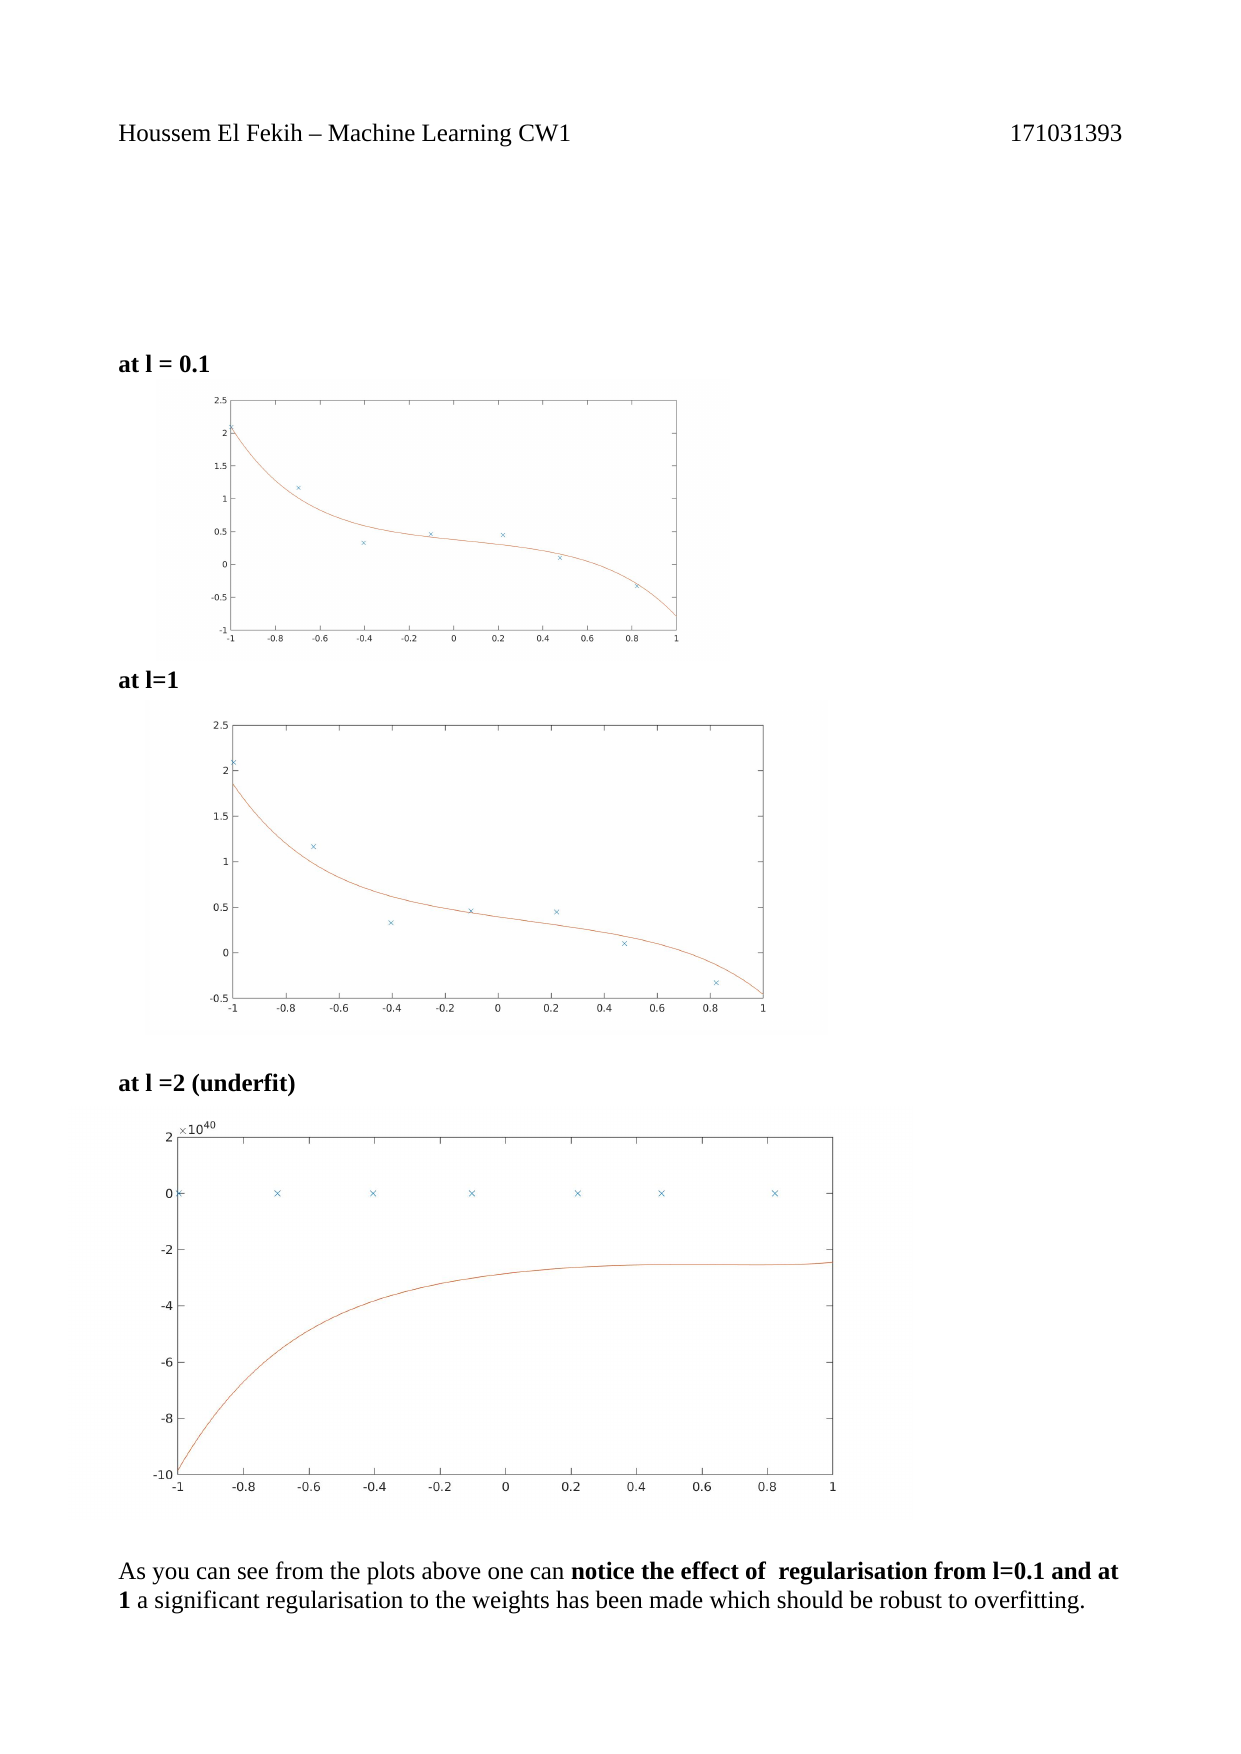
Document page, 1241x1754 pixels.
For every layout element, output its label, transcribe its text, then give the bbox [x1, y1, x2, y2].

text at l=1 [118, 665, 1122, 694]
picture [156, 379, 731, 661]
text at l =2 (underfit) [118, 1068, 1122, 1096]
text As you can see from the plots above one can notice the effect of regularisation from l=0.1 and at 1 a significant regularisation to the weights has been made which should be robust to overfitting. [118, 1556, 1122, 1614]
picture [144, 700, 828, 1035]
picture [68, 1106, 913, 1520]
text at l = 0.1 [118, 349, 1122, 378]
